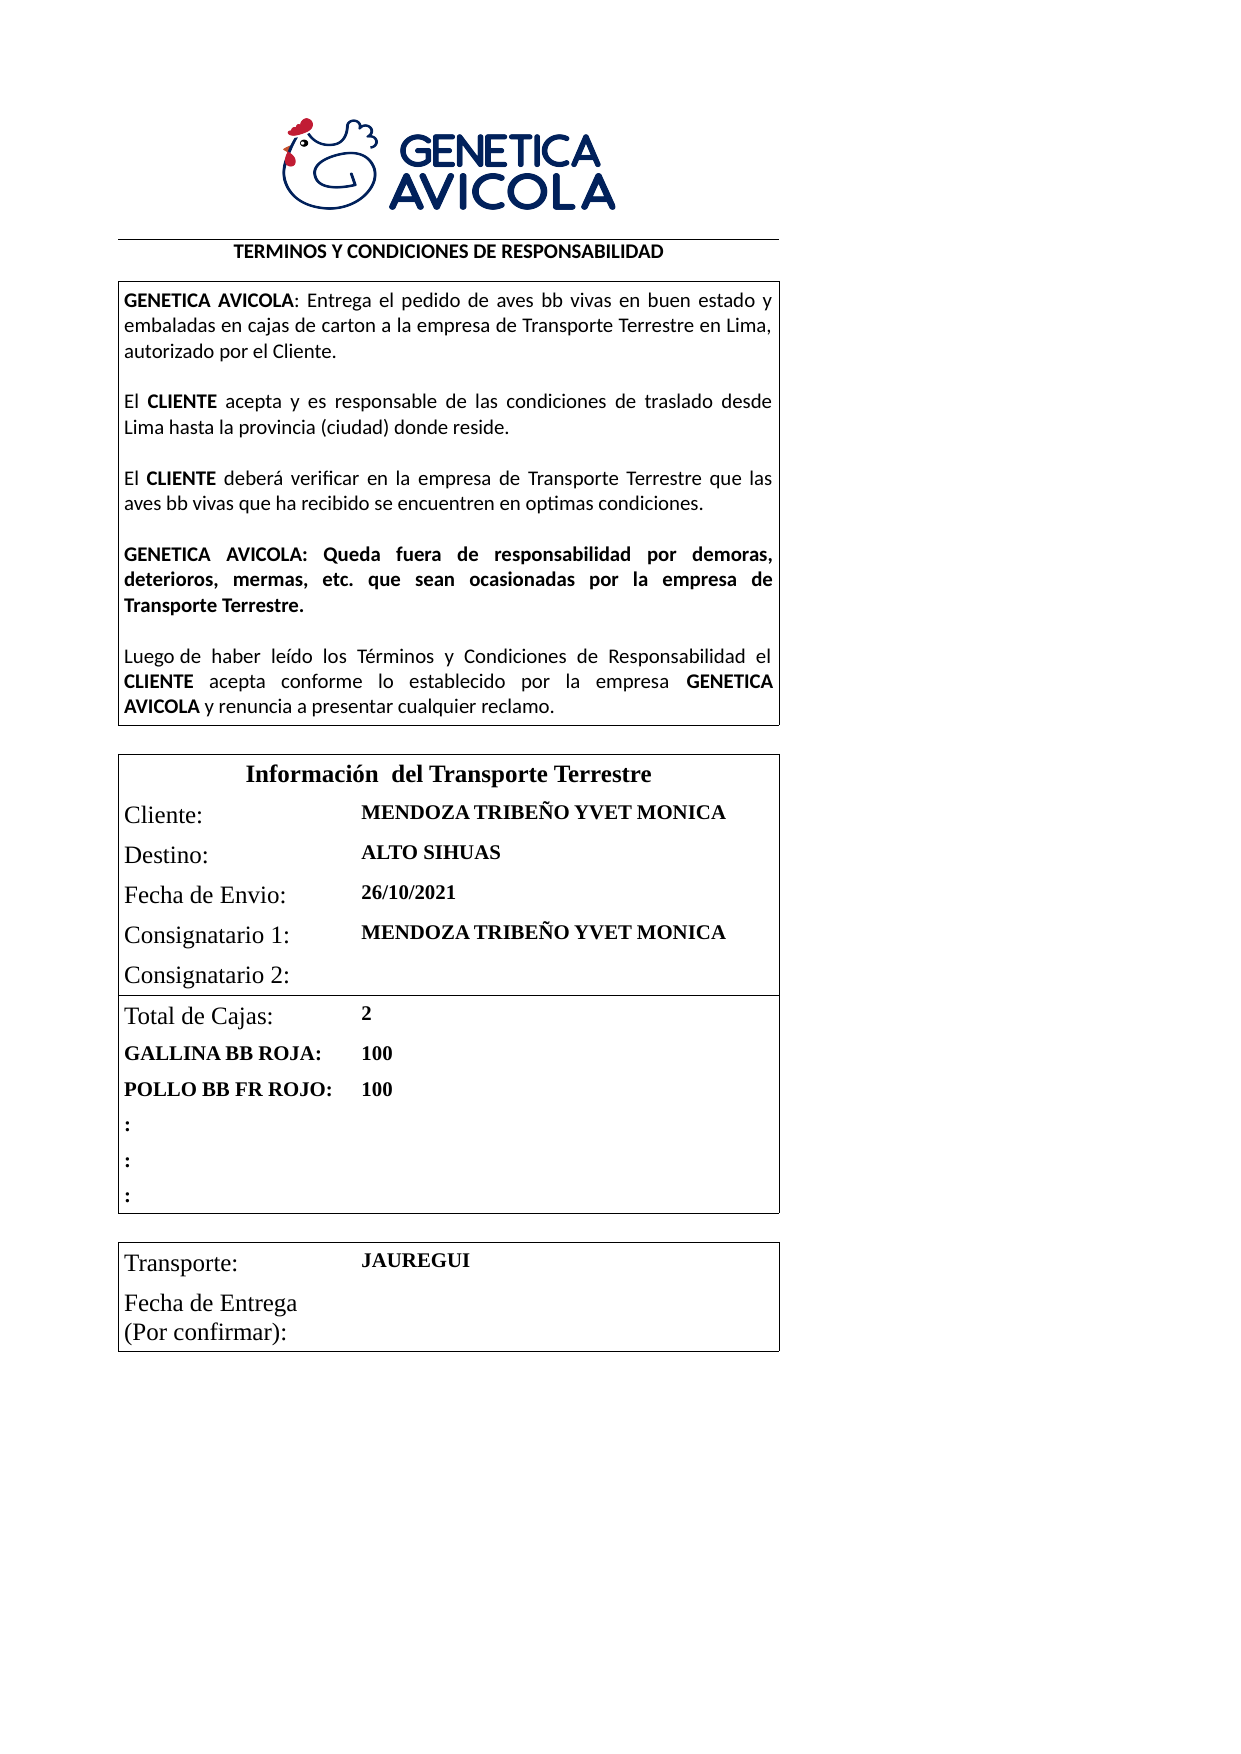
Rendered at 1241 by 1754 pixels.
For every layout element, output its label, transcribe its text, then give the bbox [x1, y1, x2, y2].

table_cell 100 [356, 1071, 779, 1106]
table_cell MENDOZA TRIBEÑO YVET MONICA [356, 915, 779, 955]
table_cell GENETICA AVICOLA: Entrega el pedido de aves bb vivas en buen estado y embaladas en cajas de carton a la empresa de Transporte Terrestre en Lima, autorizado por el Cliente. El CLIENTE acepta y es responsable de las condiciones de traslado desde Lima hasta la provincia (ciudad) donde reside. El CLIENTE deberá verificar en la empresa de Transporte Terrestre que las aves bb vivas que ha recibido se encuentren en optimas condiciones. GENETICA AVICOLA: Queda fuera de responsabilidad por demoras, deterioros, mermas, etc. que sean ocasionadas por la empresa de Transporte Terrestre. Luego de haber leído los Términos y Condiciones de Responsabilidad el CLIENTE acepta conforme lo establecido por la empresa GENETICA AVICOLA y renuncia a presentar cualquier reclamo. [119, 282, 779, 725]
table_cell [356, 1282, 779, 1351]
table_cell POLLO BB FR ROJO: [119, 1071, 356, 1106]
table_header Información del Transporte Terrestre [119, 755, 779, 794]
table_cell JAUREGUI [356, 1243, 779, 1282]
table_cell MENDOZA TRIBEÑO YVET MONICA [356, 794, 779, 834]
table_cell Cliente: [119, 794, 356, 834]
table_cell 26/10/2021 [356, 874, 779, 914]
table_cell [118, 1214, 356, 1242]
table_cell Consignatario 1: [119, 915, 356, 955]
table_header TERMINOS Y CONDICIONES DE RESPONSABILIDAD [118, 240, 779, 281]
table_cell [356, 955, 779, 995]
table_cell GALLINA BB ROJA: [119, 1035, 356, 1071]
table_cell ALTO SIHUAS [356, 834, 779, 874]
table_cell : [119, 1142, 356, 1177]
table_cell 2 [356, 996, 779, 1035]
table_cell [356, 1106, 779, 1142]
table_cell : [119, 1178, 356, 1213]
table_cell Consignatario 2: [119, 955, 356, 995]
table_cell [356, 1178, 779, 1213]
table_cell Fecha de Envio: [119, 874, 356, 914]
table_cell [356, 1142, 779, 1177]
table_cell : [119, 1106, 356, 1142]
table_cell 100 [356, 1035, 779, 1071]
table_cell Fecha de Entrega (Por confirmar): [119, 1282, 356, 1351]
table_cell Total de Cajas: [119, 996, 356, 1035]
table_cell Transporte: [119, 1243, 356, 1282]
picture [282, 118, 616, 210]
table_cell [356, 1214, 779, 1242]
table_cell Destino: [119, 834, 356, 874]
